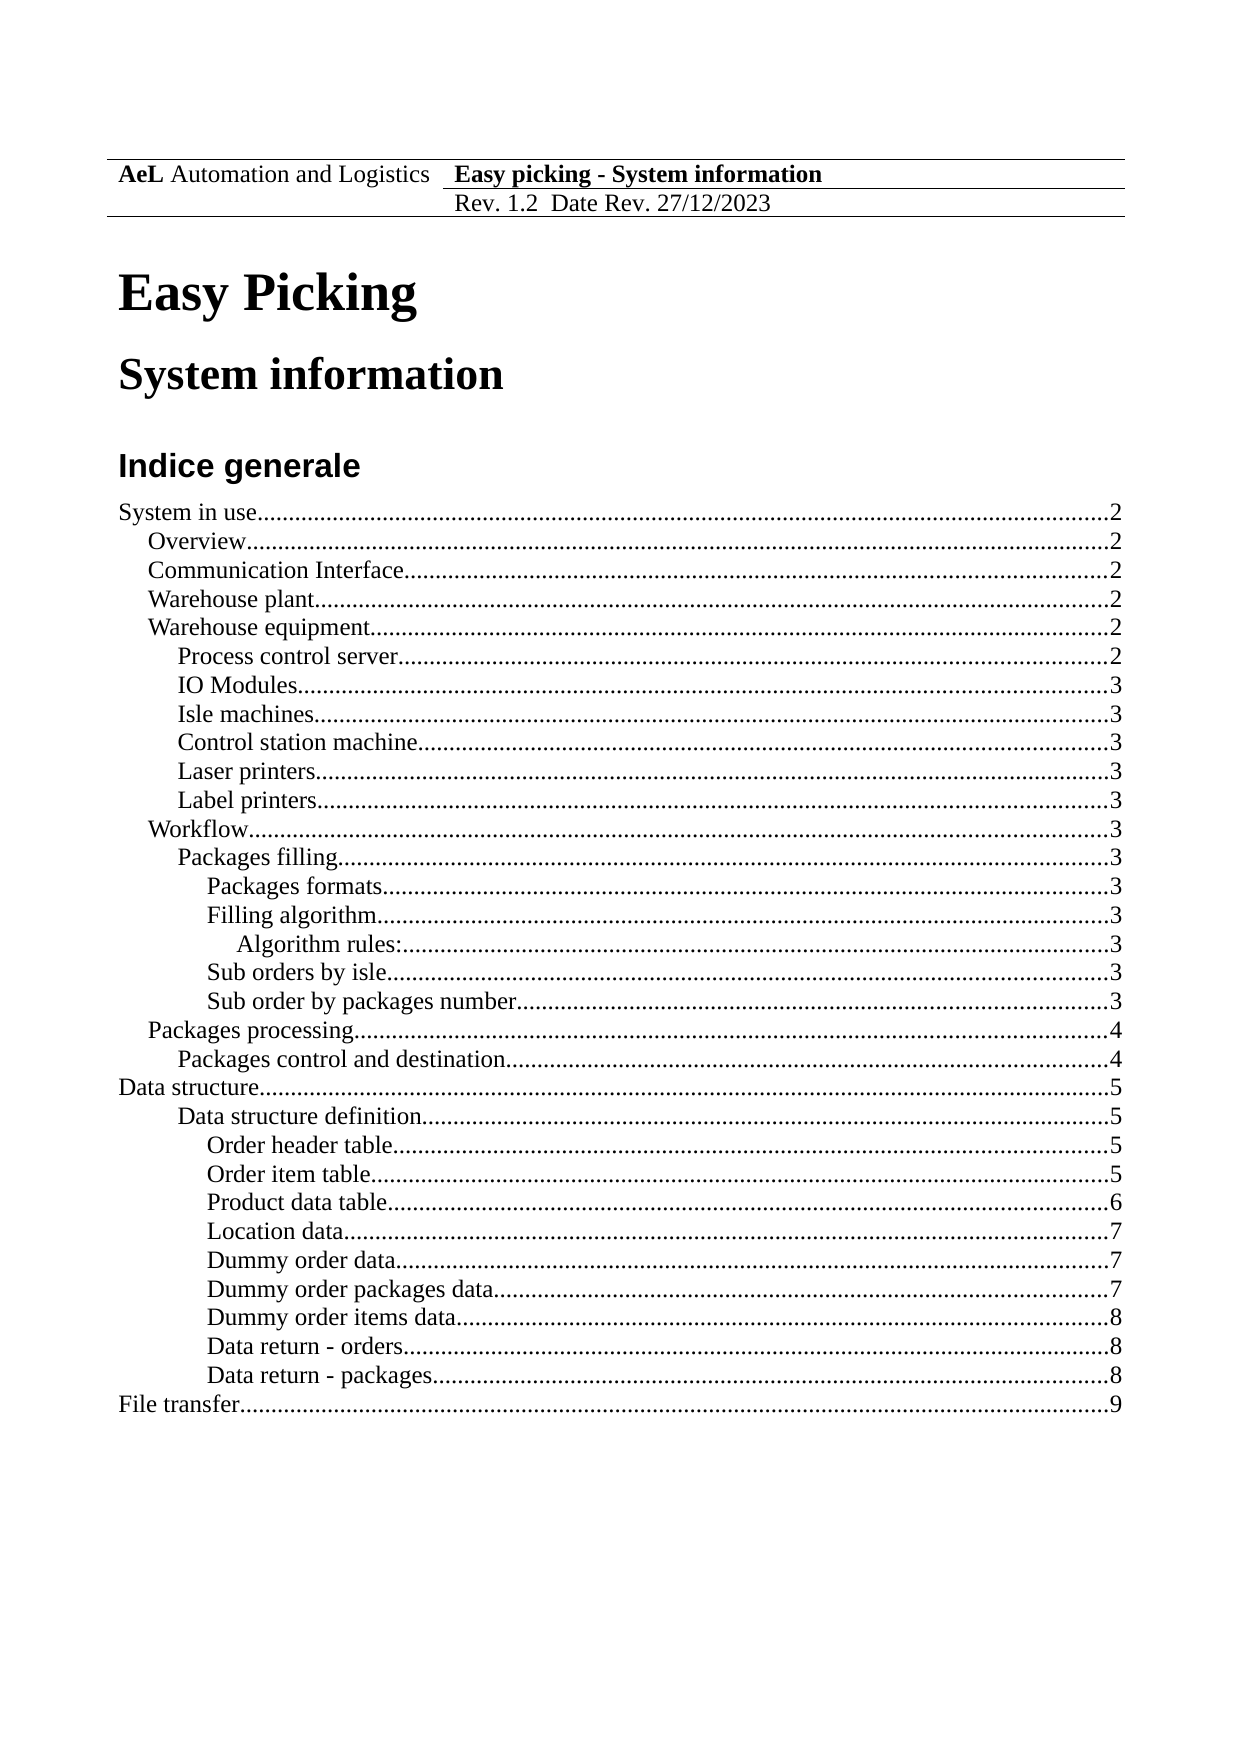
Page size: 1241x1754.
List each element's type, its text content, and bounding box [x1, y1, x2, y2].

text Data return - packages 8 [207, 1360, 1122, 1389]
text Location data 7 [207, 1216, 1122, 1245]
text Packages control and destination 4 [177, 1044, 1122, 1072]
text Label printers 3 [177, 785, 1122, 814]
text Dummy order packages data 7 [207, 1274, 1122, 1302]
text Data structure 5 [118, 1072, 1122, 1101]
text Packages filling 3 [177, 842, 1122, 871]
text Sub order by packages number 3 [207, 986, 1122, 1015]
text Packages processing 4 [148, 1015, 1122, 1044]
text System information [118, 346, 1122, 399]
text Overview 2 [148, 526, 1122, 555]
text Order header table 5 [207, 1130, 1122, 1159]
text Filling algorithm 3 [207, 900, 1122, 929]
text Order item table 5 [207, 1159, 1122, 1187]
text Packages formats 3 [207, 871, 1122, 900]
subtitle Indice generale [118, 447, 1122, 485]
text Sub orders by isle 3 [207, 957, 1122, 986]
text Laser printers 3 [177, 756, 1122, 785]
text Isle machines 3 [177, 699, 1122, 727]
text Data structure definition 5 [177, 1101, 1122, 1130]
text Control station machine 3 [177, 727, 1122, 756]
text Warehouse equipment 2 [148, 612, 1122, 641]
text Easy Picking [118, 260, 1122, 323]
text IO Modules 3 [177, 670, 1122, 699]
text Warehouse plant 2 [148, 584, 1122, 612]
text File transfer 9 [118, 1389, 1122, 1417]
text Workflow 3 [148, 814, 1122, 842]
text Process control server 2 [177, 641, 1122, 670]
text Data return - orders 8 [207, 1331, 1122, 1360]
text Communication Interface 2 [148, 555, 1122, 584]
text Algorithm rules: 3 [236, 929, 1122, 957]
text Product data table 6 [207, 1187, 1122, 1216]
text Dummy order data 7 [207, 1245, 1122, 1274]
text Dummy order items data 8 [207, 1302, 1122, 1331]
text System in use 2 [118, 497, 1122, 526]
